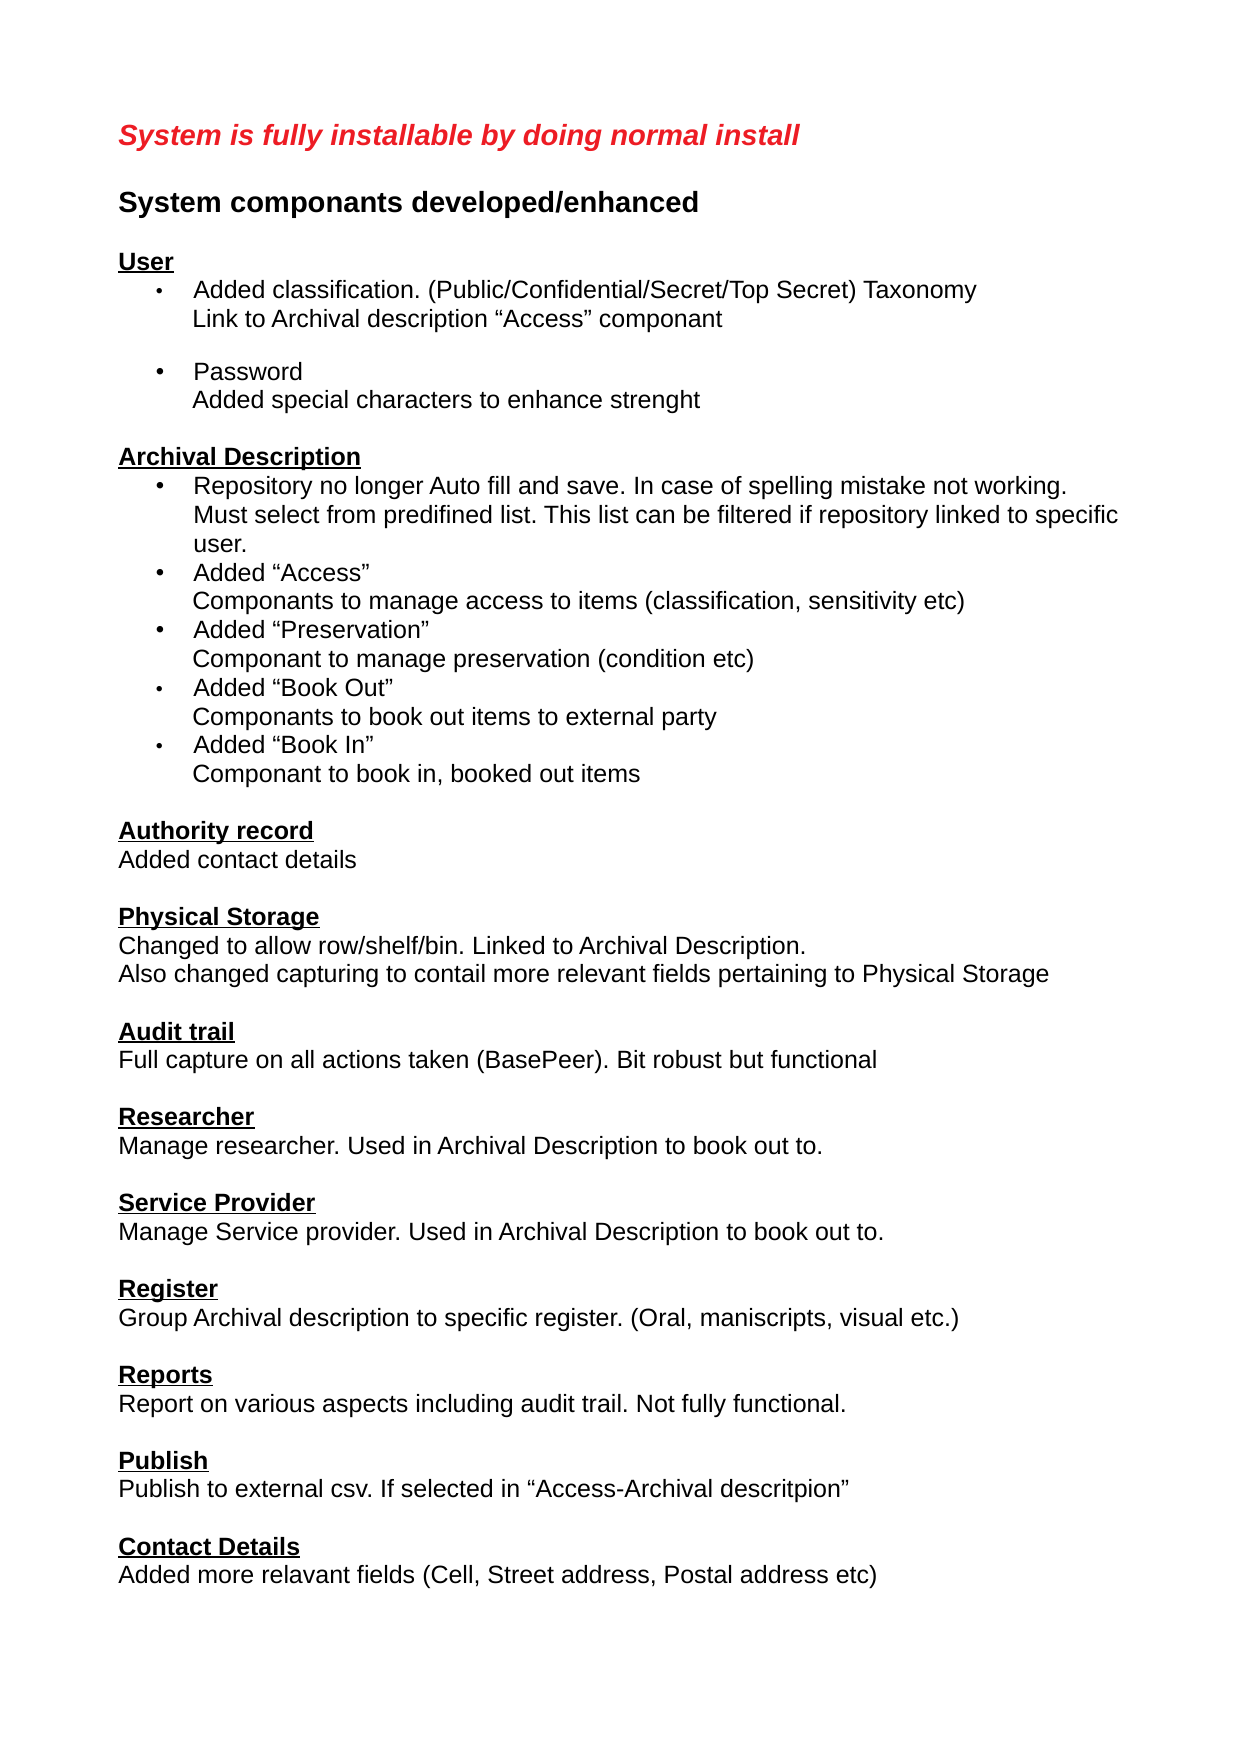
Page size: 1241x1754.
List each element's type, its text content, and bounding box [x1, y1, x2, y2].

text Full capture on all actions taken (BasePeer). Bit robust but functional [118, 1045, 1122, 1074]
text Added more relavant fields (Cell, Street address, Postal address etc) [118, 1560, 1122, 1589]
list Repository no longer Auto fill and save. In case of spelling mistake not working. Must select from predifined list. This list can be filtered if repository linked to specific user. [156, 471, 1122, 557]
text Contact Details [118, 1531, 1122, 1560]
list Added “Access” [156, 557, 1122, 586]
text System is fully installable by doing normal install [118, 118, 1122, 152]
list Added “Book Out” [156, 673, 1122, 701]
text Researcher [118, 1102, 1122, 1131]
list Added “Book In” [156, 730, 1122, 759]
text Service Provider [118, 1188, 1122, 1217]
text Reports [118, 1360, 1122, 1388]
list Password [156, 356, 1122, 385]
text User [118, 247, 1122, 275]
text Link to Archival description “Access” componant [118, 304, 1122, 333]
text Archival Description [118, 442, 1122, 471]
text Added special characters to enhance strenght [118, 385, 1122, 414]
text Componant to book in, booked out items [118, 759, 1122, 788]
text Authority record [118, 816, 1122, 845]
text Report on various aspects including audit trail. Not fully functional. [118, 1388, 1122, 1417]
text Added contact details [118, 845, 1122, 873]
text Manage Service provider. Used in Archival Description to book out to. [118, 1217, 1122, 1246]
text Physical Storage [118, 902, 1122, 931]
text Publish [118, 1446, 1122, 1474]
text Audit trail [118, 1016, 1122, 1045]
text Componant to manage preservation (condition etc) [118, 644, 1122, 673]
text Publish to external csv. If selected in “Access-Archival descritpion” [118, 1474, 1122, 1503]
text Group Archival description to specific register. (Oral, maniscripts, visual etc.) [118, 1303, 1122, 1331]
list Added “Preservation” [156, 615, 1122, 644]
text Componants to book out items to external party [118, 701, 1122, 730]
text Also changed capturing to contail more relevant fields pertaining to Physical Storage [118, 959, 1122, 988]
text Manage researcher. Used in Archival Description to book out to. [118, 1131, 1122, 1160]
text Register [118, 1274, 1122, 1303]
text Componants to manage access to items (classification, sensitivity etc) [118, 586, 1122, 615]
list Added classification. (Public/Confidential/Secret/Top Secret) Taxonomy [156, 275, 1122, 304]
text System componants developed/enhanced [118, 185, 1122, 218]
text Changed to allow row/shelf/bin. Linked to Archival Description. [118, 931, 1122, 959]
